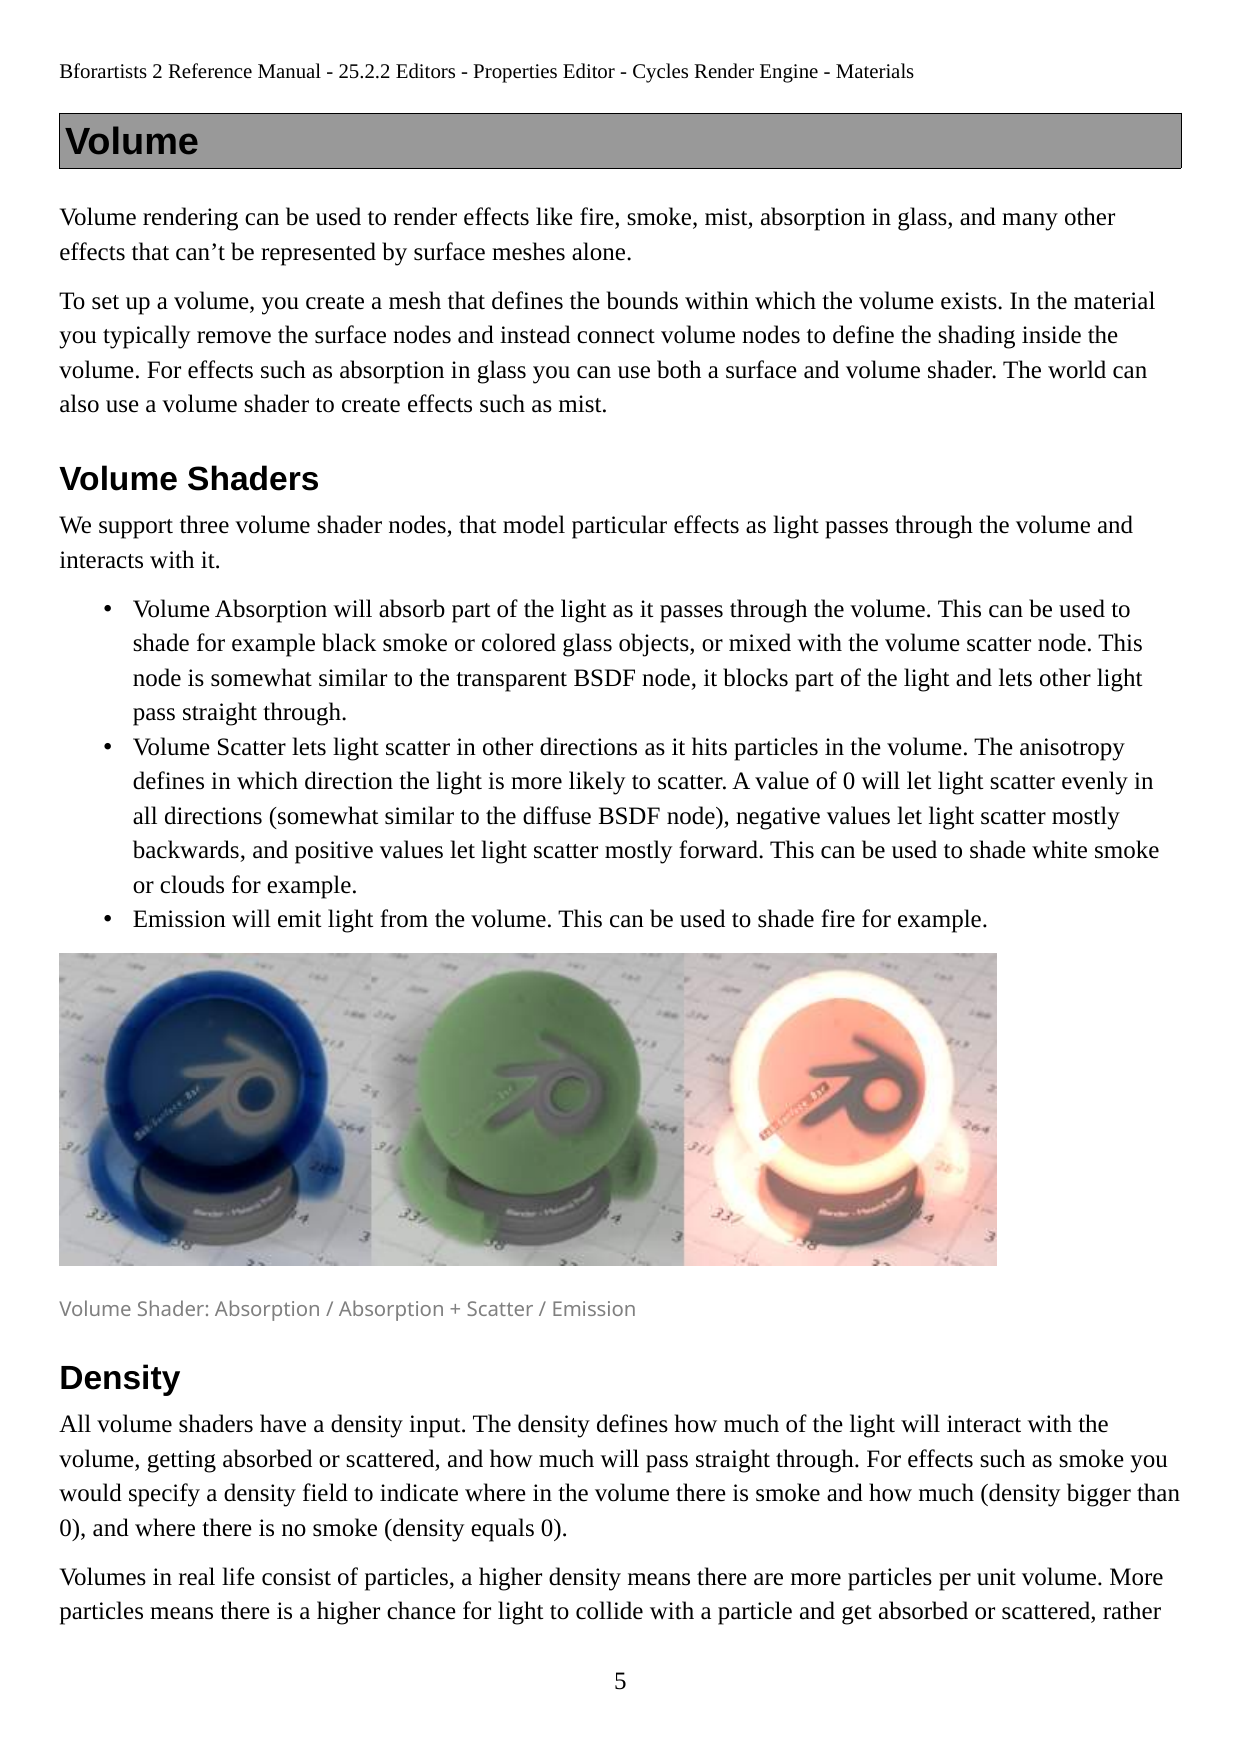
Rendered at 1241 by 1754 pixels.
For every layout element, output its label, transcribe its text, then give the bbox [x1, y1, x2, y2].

text To set up a volume, you create a mesh that defines the bounds within which the volume exists. In the material you typically remove the surface nodes and instead connect volume nodes to define the shading inside the volume. For effects such as absorption in glass you can use both a surface and volume shader. The world can also use a volume shader to create effects such as mist. [59, 286, 1181, 418]
table_header Volume [60, 114, 1181, 168]
picture [59, 953, 997, 1266]
subtitle Density [59, 1358, 1181, 1397]
text Volume Shader: Absorption / Absorption + Scatter / Emission [59, 1291, 1181, 1323]
list Volume Scatter lets light scatter in other directions as it hits particles in the volume. The anisotropy defines in which direction the light is more likely to scatter. A value of 0 will let light scatter evenly in all directions (somewhat similar to the diffuse BSDF node), negative values let light scatter mostly backwards, and positive values let light scatter mostly forward. This can be used to shade white smoke or clouds for example. [103, 732, 1181, 898]
text Volume rendering can be used to render effects like fire, smoke, mist, absorption in glass, and many other effects that can’t be represented by surface meshes alone. [59, 202, 1181, 266]
text Volumes in real life consist of particles, a higher density means there are more particles per unit volume. More particles means there is a higher chance for light to collide with a particle and get absorbed or scattered, rather [59, 1562, 1181, 1625]
text All volume shaders have a density input. The density defines how much of the light will interact with the volume, getting absorbed or scattered, and how much will pass straight through. For effects such as smoke you would specify a density field to indicate where in the volume there is smoke and how much (density bigger than 0), and where there is no smoke (density equals 0). [59, 1409, 1181, 1541]
list Volume Absorption will absorb part of the light as it passes through the volume. This can be used to shade for example black smoke or colored glass objects, or mixed with the volume scatter node. This node is somewhat similar to the transparent BSDF node, it blocks part of the light and lets other light pass straight through. [103, 594, 1181, 726]
text We support three volume shader nodes, that model particular effects as light passes through the volume and interacts with it. [59, 510, 1181, 574]
list Emission will emit light from the volume. This can be used to shade fire for example. [103, 904, 1181, 933]
subtitle Volume Shaders [59, 459, 1181, 498]
